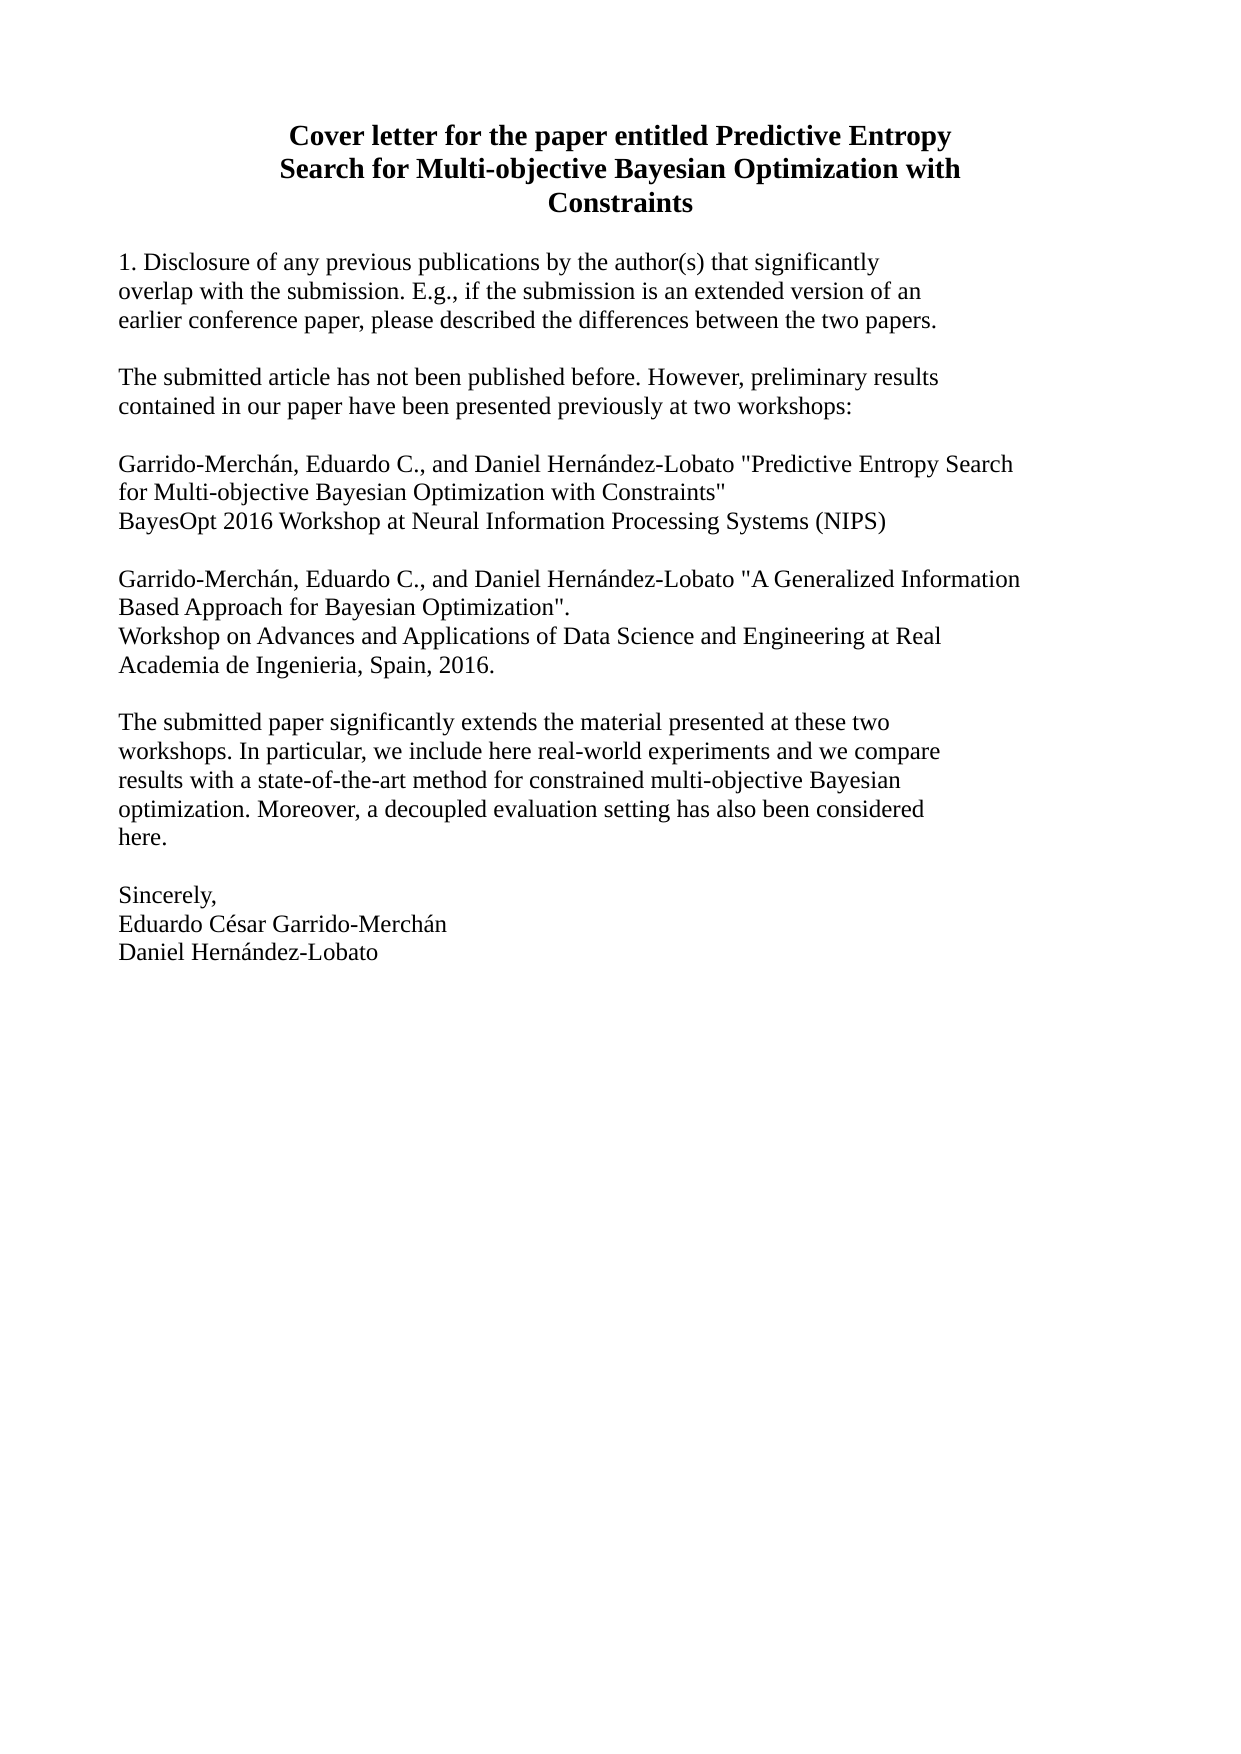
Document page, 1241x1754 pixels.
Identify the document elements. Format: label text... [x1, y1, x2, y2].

text results with a state-of-the-art method for constrained multi-objective Bayesian [118, 765, 1122, 794]
text Garrido-Merchán, Eduardo C., and Daniel Hernández-Lobato "A Generalized Information [118, 564, 1122, 592]
text here. [118, 822, 1122, 851]
text Eduardo César Garrido-Merchán [118, 909, 1122, 937]
text for Multi-objective Bayesian Optimization with Constraints" [118, 477, 1122, 506]
text Based Approach for Bayesian Optimization". [118, 592, 1122, 621]
text Sincerely, [118, 880, 1122, 909]
text Search for Multi-objective Bayesian Optimization with [118, 152, 1122, 185]
text workshops. In particular, we include here real-world experiments and we compare [118, 736, 1122, 765]
text earlier conference paper, please described the differences between the two papers. [118, 305, 1122, 334]
text Daniel Hernández-Lobato [118, 937, 1122, 966]
text Constraints [118, 185, 1122, 219]
text The submitted article has not been published before. However, preliminary results [118, 362, 1122, 391]
text optimization. Moreover, a decoupled evaluation setting has also been considered [118, 794, 1122, 822]
text contained in our paper have been presented previously at two workshops: [118, 391, 1122, 420]
text 1. Disclosure of any previous publications by the author(s) that significantly [118, 247, 1122, 276]
text The submitted paper significantly extends the material presented at these two [118, 707, 1122, 736]
text overlap with the submission. E.g., if the submission is an extended version of an [118, 276, 1122, 305]
text Workshop on Advances and Applications of Data Science and Engineering at Real [118, 621, 1122, 650]
text Cover letter for the paper entitled Predictive Entropy [118, 118, 1122, 152]
text BayesOpt 2016 Workshop at Neural Information Processing Systems (NIPS) [118, 506, 1122, 535]
text Academia de Ingenieria, Spain, 2016. [118, 650, 1122, 679]
text Garrido-Merchán, Eduardo C., and Daniel Hernández-Lobato "Predictive Entropy Search [118, 449, 1122, 477]
